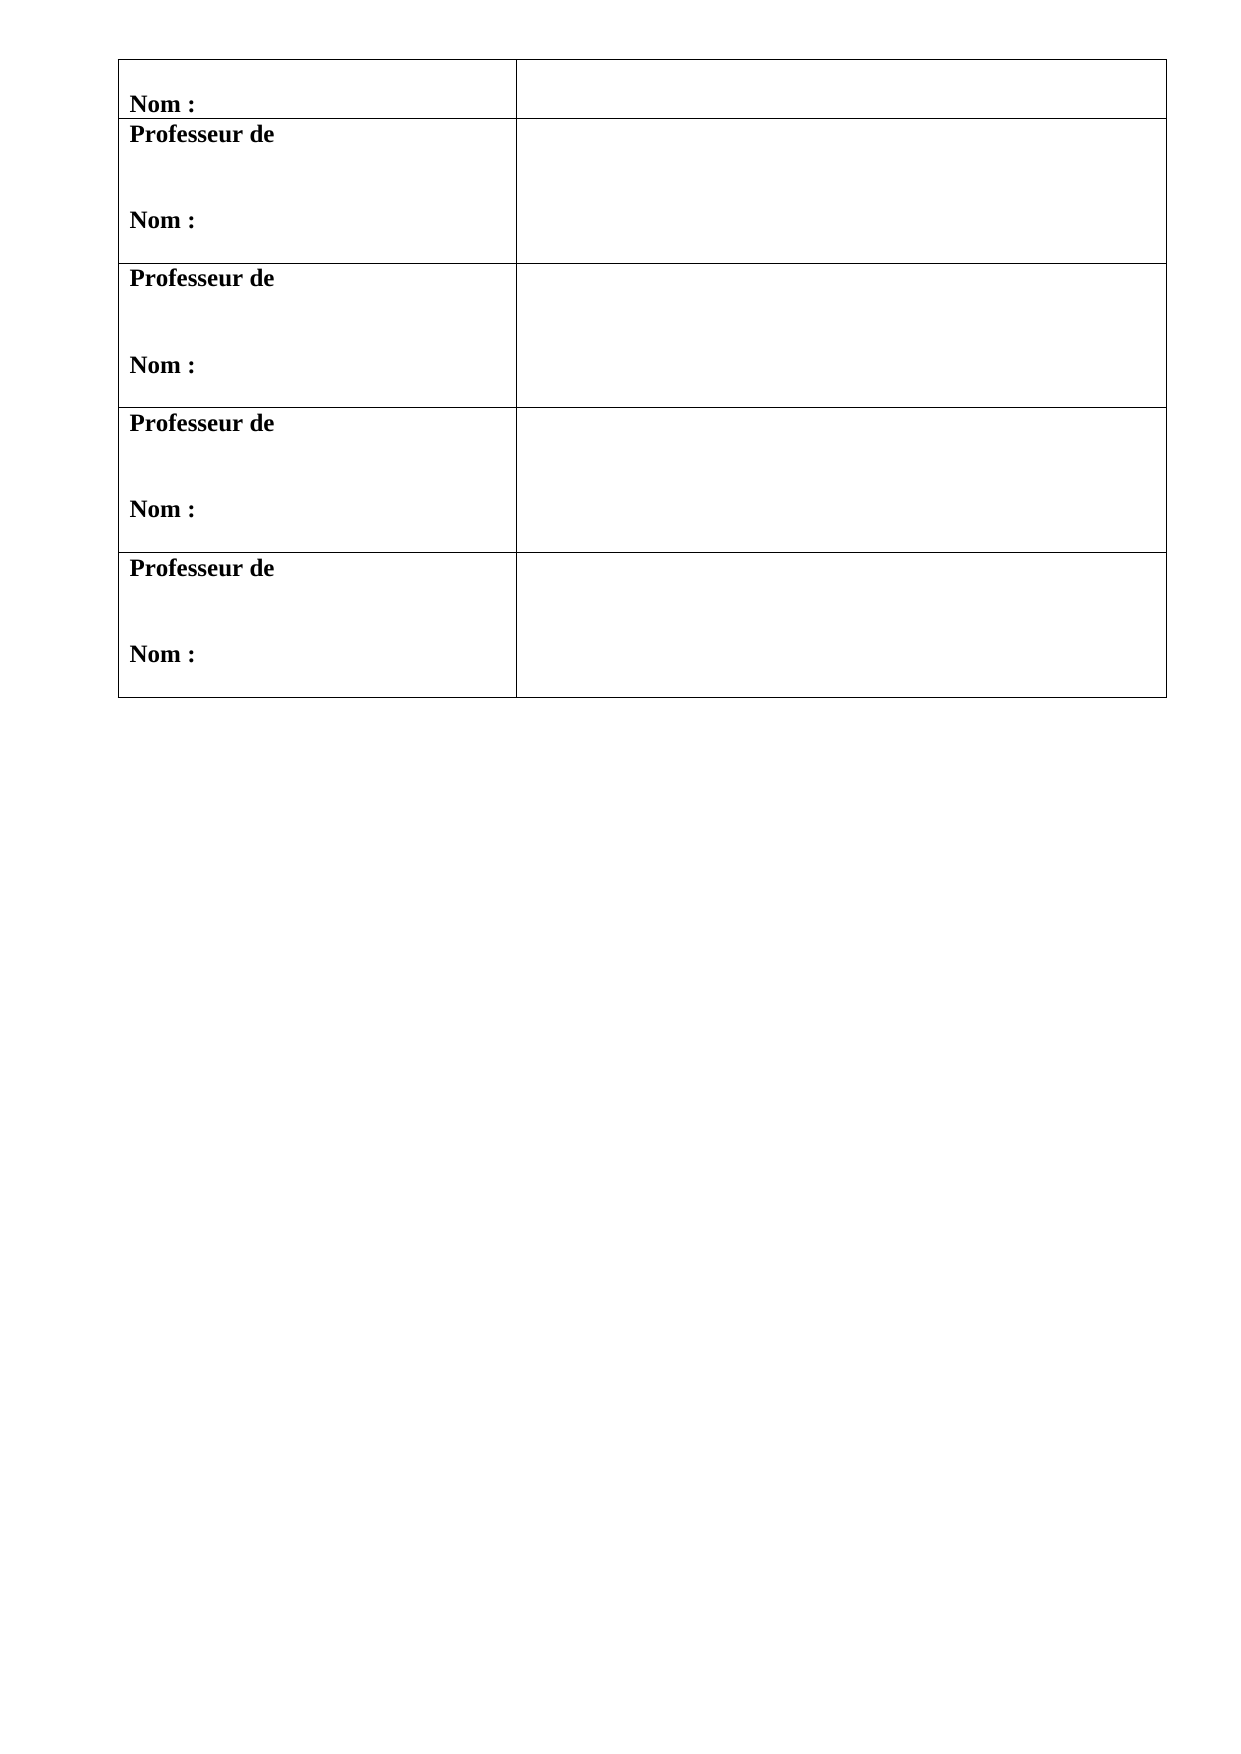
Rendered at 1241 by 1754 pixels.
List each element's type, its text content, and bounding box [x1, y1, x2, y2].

table_cell Professeur de Nom : [119, 408, 516, 552]
table_cell [517, 119, 1166, 262]
table_cell [517, 264, 1166, 407]
table_cell Professeur de Nom : [119, 553, 516, 697]
table_cell [517, 60, 1166, 118]
table_cell Nom : [119, 60, 516, 118]
table_cell [517, 408, 1166, 552]
table_cell [517, 553, 1166, 697]
table_cell Professeur de Nom : [119, 264, 516, 407]
table_cell Professeur de Nom : [119, 119, 516, 262]
